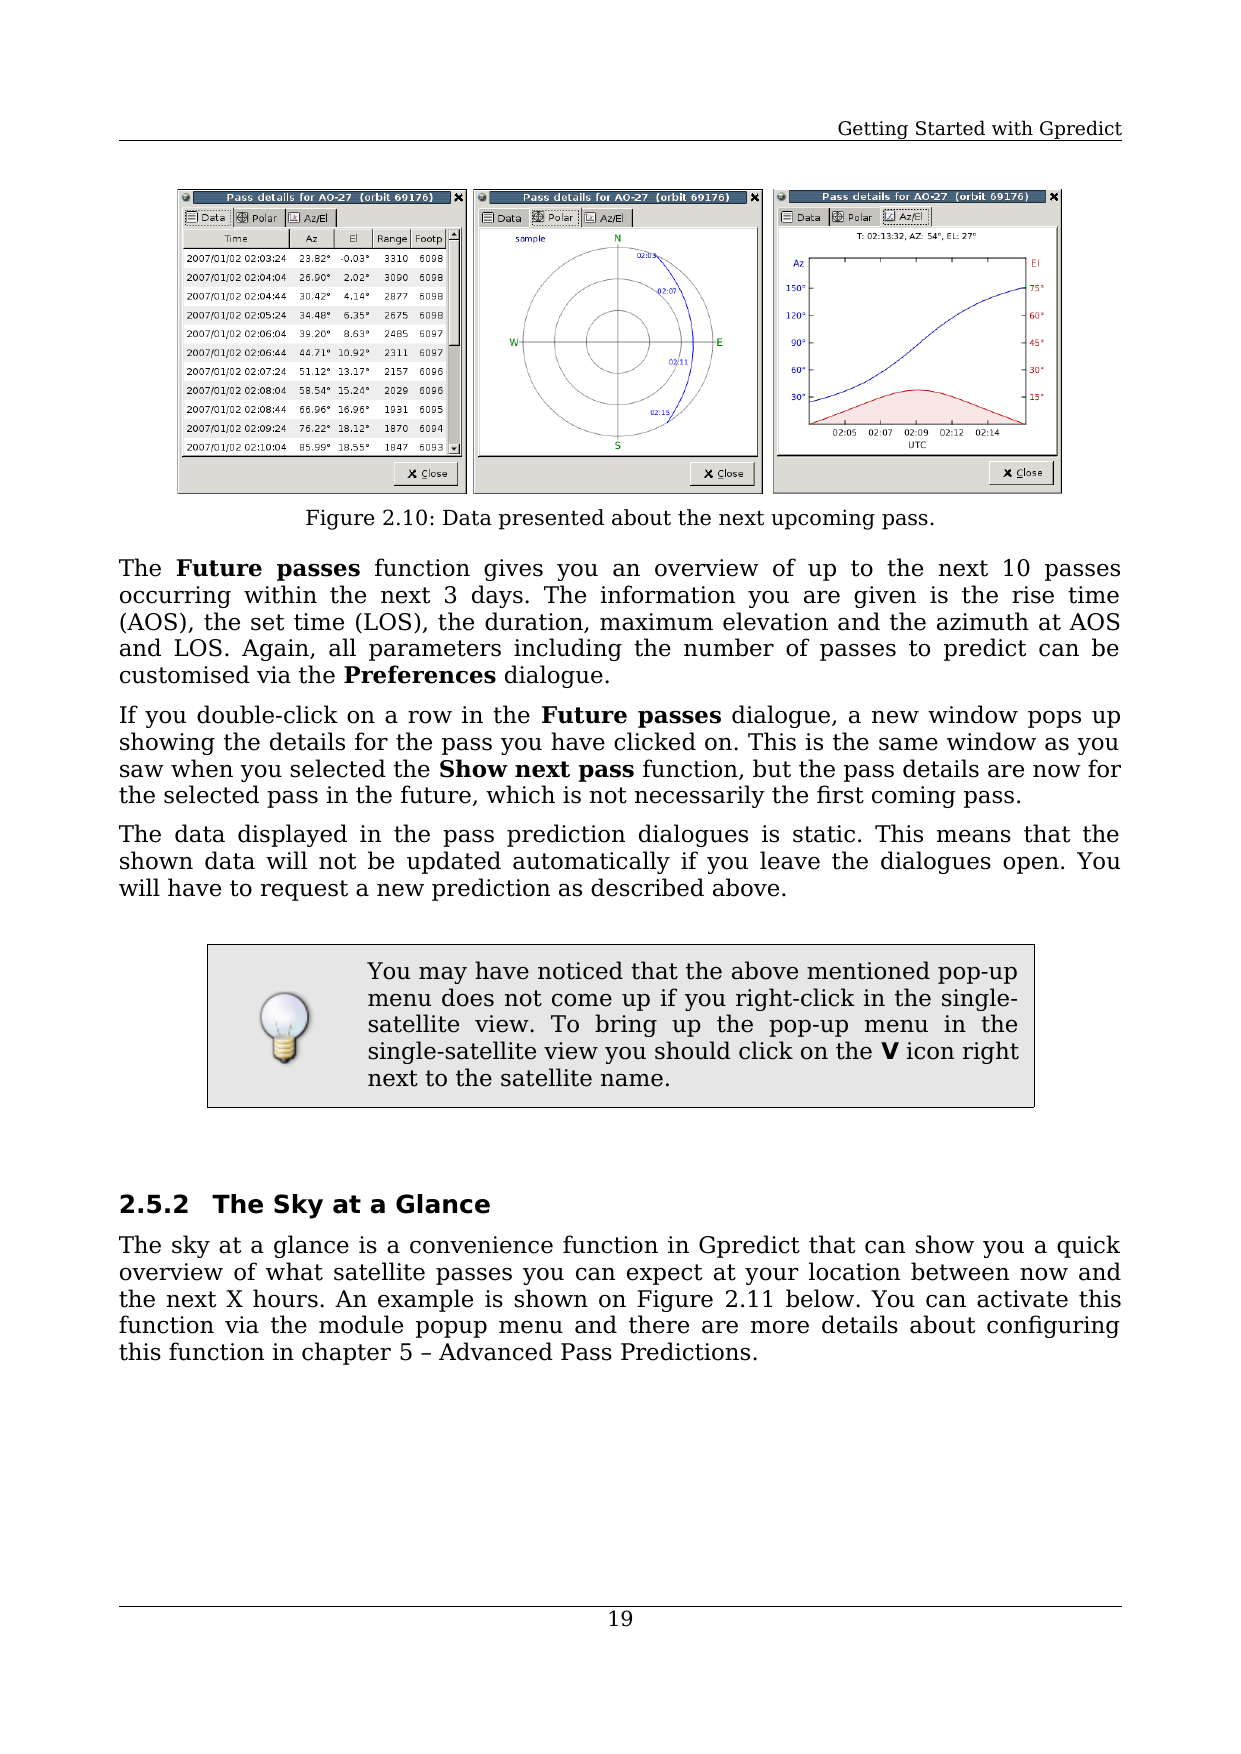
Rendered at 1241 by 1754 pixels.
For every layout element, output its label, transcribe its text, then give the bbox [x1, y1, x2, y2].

picture [249, 991, 325, 1067]
text The data displayed in the pass prediction dialogues is static. This means that the shown data will not be updated automatically if you leave the dialogues open. You will have to request a new prediction as described above. [118, 822, 1122, 902]
text If you double-click on a row in the Future passes dialogue, a new window pops up showing the details for the pass you have clicked on. This is the same window as you saw when you selected the Show next pass function, but the pass details are now for the selected pass in the future, which is not necessarily the first coming pass. [118, 702, 1122, 809]
text The Future passes function gives you an overview of up to the next 10 passes occurring within the next 3 days. The information you are given is the rise time (AOS), the set time (LOS), the duration, maximum elevation and the azimuth at AOS and LOS. Again, all parameters including the number of passes to predict can be customised via the Preferences dialogue. [118, 177, 1122, 689]
picture [177, 189, 1064, 494]
table_header [208, 945, 364, 1107]
subtitle The Sky at a Glance [118, 1191, 1122, 1220]
text The sky at a glance is a convenience function in Gpredict that can show you a quick overview of what satellite passes you can expect at your location between now and the next X hours. An example is shown on Figure 2.11 below. You can activate this function via the module popup menu and there are more details about configuring this function in chapter 5 – Advanced Pass Predictions. [118, 1232, 1122, 1366]
table_header You may have noticed that the above mentioned pop-up menu does not come up if you right-click in the single-satellite view. To bring up the pop-up menu in the single-satellite view you should click on the V icon right next to the satellite name. [364, 945, 1034, 1107]
text Figure 2.10: Data presented about the next upcoming pass. [177, 494, 1063, 530]
